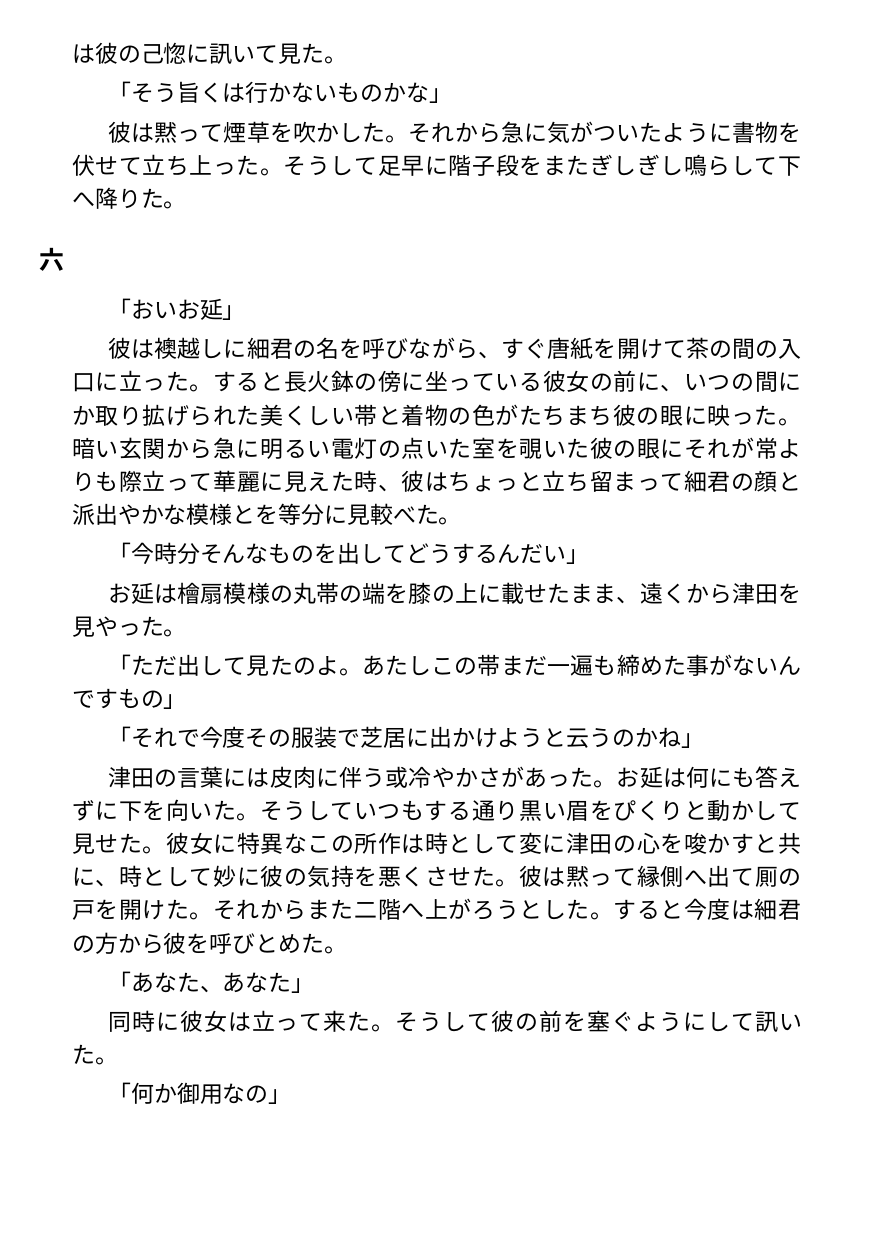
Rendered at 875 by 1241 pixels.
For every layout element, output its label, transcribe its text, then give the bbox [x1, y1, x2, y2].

text 「おいお延」 [72, 292, 802, 325]
text 津田の言葉には皮肉に伴う或冷やかさがあった。お延は何にも答えずに下を向いた。そうしていつもする通り黒い眉をぴくりと動かして見せた。彼女に特異なこの所作は時として変に津田の心を唆かすと共に、時として妙に彼の気持を悪くさせた。彼は黙って縁側へ出て厠の戸を開けた。それからまた二階へ上がろうとした。すると今度は細君の方から彼を呼びとめた。 [72, 759, 802, 959]
text は彼の己惚に訊いて見た。 [72, 36, 802, 69]
text 「それで今度その服装で芝居に出かけようと云うのかね」 [72, 720, 802, 753]
text 「何か御用なの」 [72, 1076, 802, 1109]
text 「あなた、あなた」 [72, 965, 802, 998]
subtitle 六 [36, 238, 838, 280]
text 「今時分そんなものを出してどうするんだい」 [72, 536, 802, 569]
text 彼は襖越しに細君の名を呼びながら、すぐ唐紙を開けて茶の間の入口に立った。すると長火鉢の傍に坐っている彼女の前に、いつの間にか取り拡げられた美くしい帯と着物の色がたちまち彼の眼に映った。暗い玄関から急に明るい電灯の点いた室を覗いた彼の眼にそれが常よりも際立って華麗に見えた時、彼はちょっと立ち留まって細君の顔と派出やかな模様とを等分に見較べた。 [72, 331, 802, 530]
text 「そう旨くは行かないものかな」 [72, 75, 802, 108]
text 彼は黙って煙草を吹かした。それから急に気がついたように書物を伏せて立ち上った。そうして足早に階子段をまたぎしぎし鳴らして下へ降りた。 [72, 114, 802, 214]
text 「ただ出して見たのよ。あたしこの帯まだ一遍も締めた事がないんですもの」 [72, 648, 802, 714]
text 同時に彼女は立って来た。そうして彼の前を塞ぐようにして訊いた。 [72, 1004, 802, 1070]
text お延は檜扇模様の丸帯の端を膝の上に載せたまま、遠くから津田を見やった。 [72, 576, 802, 642]
